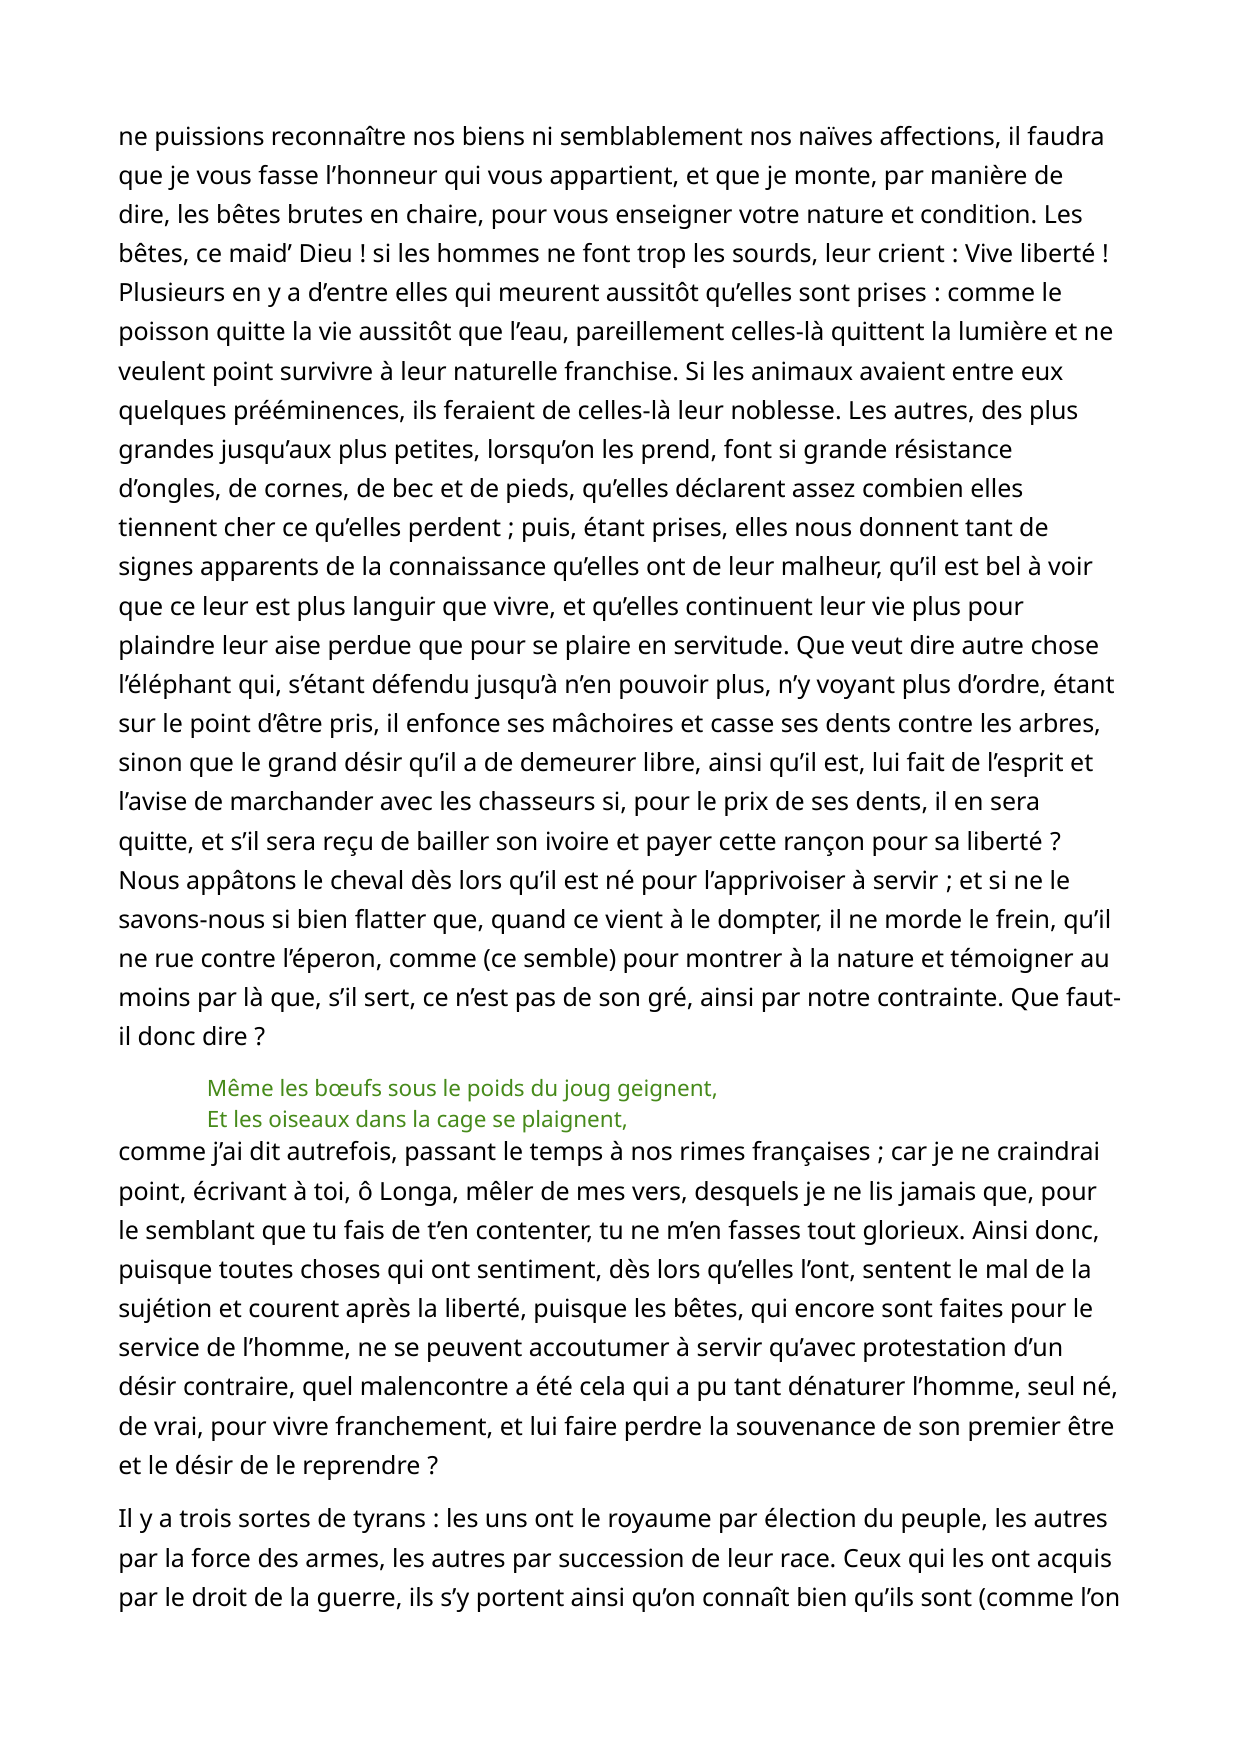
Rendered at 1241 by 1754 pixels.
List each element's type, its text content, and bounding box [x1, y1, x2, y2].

text Et les oiseaux dans la cage se plaignent, [177, 1103, 1122, 1134]
text comme j’ai dit autrefois, passant le temps à nos rimes françaises ; car je ne craindrai point, écrivant à toi, ô Longa, mêler de mes vers, desquels je ne lis jamais que, pour le semblant que tu fais de t’en contenter, tu ne m’en fasses tout glorieux. Ainsi donc, puisque toutes choses qui ont sentiment, dès lors qu’elles l’ont, sentent le mal de la sujétion et courent après la liberté, puisque les bêtes, qui encore sont faites pour le service de l’homme, ne se peuvent accoutumer à servir qu’avec protestation d’un désir contraire, quel malencontre a été cela qui a pu tant dénaturer l’homme, seul né, de vrai, pour vivre franchement, et lui faire perdre la souvenance de son premier être et le désir de le reprendre ? [118, 1134, 1122, 1481]
text Même les bœufs sous le poids du joug geignent, [177, 1073, 1122, 1103]
text Il y a trois sortes de tyrans : les uns ont le royaume par élection du peuple, les autres par la force des armes, les autres par succession de leur race. Ceux qui les ont acquis par le droit de la guerre, ils s’y portent ainsi qu’on connaît bien qu’ils sont (comme l’on [118, 1501, 1122, 1613]
text ne puissions reconnaître nos biens ni semblablement nos naïves affections, il faudra que je vous fasse l’honneur qui vous appartient, et que je monte, par manière de dire, les bêtes brutes en chaire, pour vous enseigner votre nature et condition. Les bêtes, ce maid’ Dieu ! si les hommes ne font trop les sourds, leur crient : Vive liberté ! Plusieurs en y a d’entre elles qui meurent aussitôt qu’elles sont prises : comme le poisson quitte la vie aussitôt que l’eau, pareillement celles-là quittent la lumière et ne veulent point survivre à leur naturelle franchise. Si les animaux avaient entre eux quelques prééminences, ils feraient de celles-là leur noblesse. Les autres, des plus grandes jusqu’aux plus petites, lorsqu’on les prend, font si grande résistance d’ongles, de cornes, de bec et de pieds, qu’elles déclarent assez combien elles tiennent cher ce qu’elles perdent ; puis, étant prises, elles nous donnent tant de signes apparents de la connaissance qu’elles ont de leur malheur, qu’il est bel à voir que ce leur est plus languir que vivre, et qu’elles continuent leur vie plus pour plaindre leur aise perdue que pour se plaire en servitude. Que veut dire autre chose l’éléphant qui, s’étant défendu jusqu’à n’en pouvoir plus, n’y voyant plus d’ordre, étant sur le point d’être pris, il enfonce ses mâchoires et casse ses dents contre les arbres, sinon que le grand désir qu’il a de demeurer libre, ainsi qu’il est, lui fait de l’esprit et l’avise de marchander avec les chasseurs si, pour le prix de ses dents, il en sera quitte, et s’il sera reçu de bailler son ivoire et payer cette rançon pour sa liberté ? Nous appâtons le cheval dès lors qu’il est né pour l’apprivoiser à servir ; et si ne le savons-nous si bien flatter que, quand ce vient à le dompter, il ne morde le frein, qu’il ne rue contre l’éperon, comme (ce semble) pour montrer à la nature et témoigner au moins par là que, s’il sert, ce n’est pas de son gré, ainsi par notre contrainte. Que faut-il donc dire ? [118, 118, 1122, 1053]
